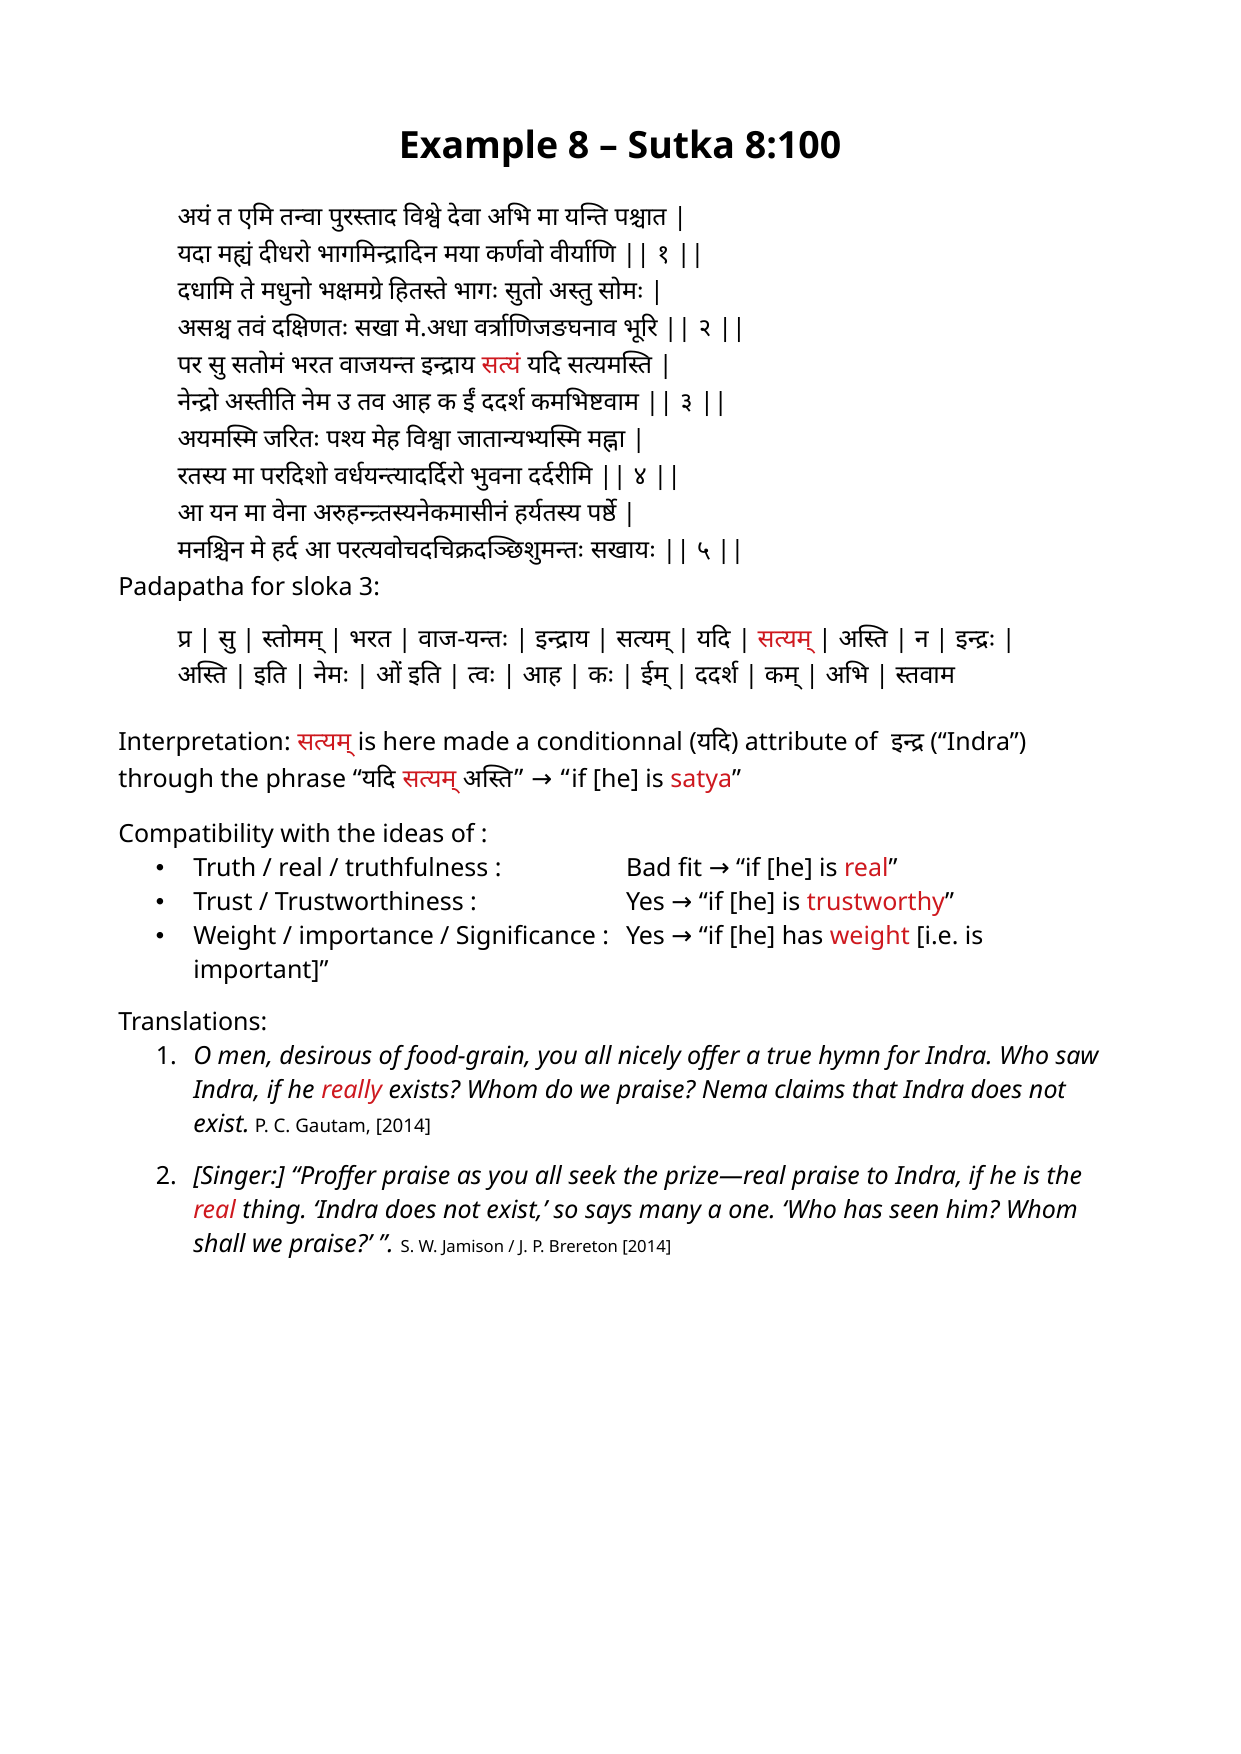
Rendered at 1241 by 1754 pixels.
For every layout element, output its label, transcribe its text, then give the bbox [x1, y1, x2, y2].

text Interpretation: सत्यम् is here made a conditionnal (यदि) attribute of इन्द्र (“Indra”) through the phrase “यदि सत्यम् अस्ति” → “if [he] is satya” [118, 724, 1122, 798]
text Compatibility with the ideas of : [118, 815, 1122, 849]
text प्र | सु | स्तोमम् | भरत | वाज-यन्तः | इन्द्राय | सत्यम् | यदि | सत्यम् | अस्ति | न | इन्द्रः | अस्ति | इति | नेमः | ओं इति | त्वः | आह | कः | ईम् | ददर्श | कम् | अभि | स्तवाम [177, 620, 1063, 694]
text Padapatha for sloka 3: [118, 568, 1122, 602]
list Weight / importance / Significance : Yes → “if [he] has weight [i.e. is important]” [156, 917, 1122, 986]
text अयं त एमि तन्वा पुरस्ताद विश्वे देवा अभि मा यन्ति पश्चात | यदा मह्यं दीधरो भागमिन्द्रादिन मया कर्णवो वीर्याणि || १ || दधामि ते मधुनो भक्षमग्रे हितस्ते भागः सुतो अस्तु सोमः | असश्च तवं दक्षिणतः सखा मे.अधा वर्त्राणिजङघनाव भूरि || २ || पर सु सतोमं भरत वाजयन्त इन्द्राय सत्यं यदि सत्यमस्ति | नेन्द्रो अस्तीति नेम उ तव आह क ईं ददर्श कमभिष्टवाम || ३ || अयमस्मि जरितः पश्य मेह विश्वा जातान्यभ्यस्मि मह्ना | रतस्य मा परदिशो वर्धयन्त्यादर्दिरो भुवना दर्दरीमि || ४ || आ यन मा वेना अरुहन्न्र्तस्यनेकमासीनं हर्यतस्य पर्ष्ठे | मनश्चिन मे हर्द आ परत्यवोचदचिक्रदञ्छिशुमन्तः सखायः || ५ || [177, 199, 1063, 568]
list Trust / Trustworthiness : Yes → “if [he] is trustworthy” [156, 883, 1122, 917]
text Translations: [118, 1003, 1122, 1037]
list [Singer:] “Proffer praise as you all seek the prize—real praise to Indra, if he is the real thing. ‘Indra does not exist,’ so says many a one. ‘Who has seen him? Whom shall we praise?’ ”. S. W. Jamison / J. P. Brereton [2014] [156, 1157, 1122, 1259]
list Truth / real / truthfulness : Bad fit → “if [he] is real” [156, 849, 1122, 883]
list O men, desirous of food-grain, you all nicely offer a true hymn for Indra. Who saw Indra, if he really exists? Whom do we praise? Nema claims that Indra does not exist. P. C. Gautam, [2014] [156, 1037, 1122, 1139]
title Example 8 – Sutka 8:100 [118, 118, 1122, 169]
